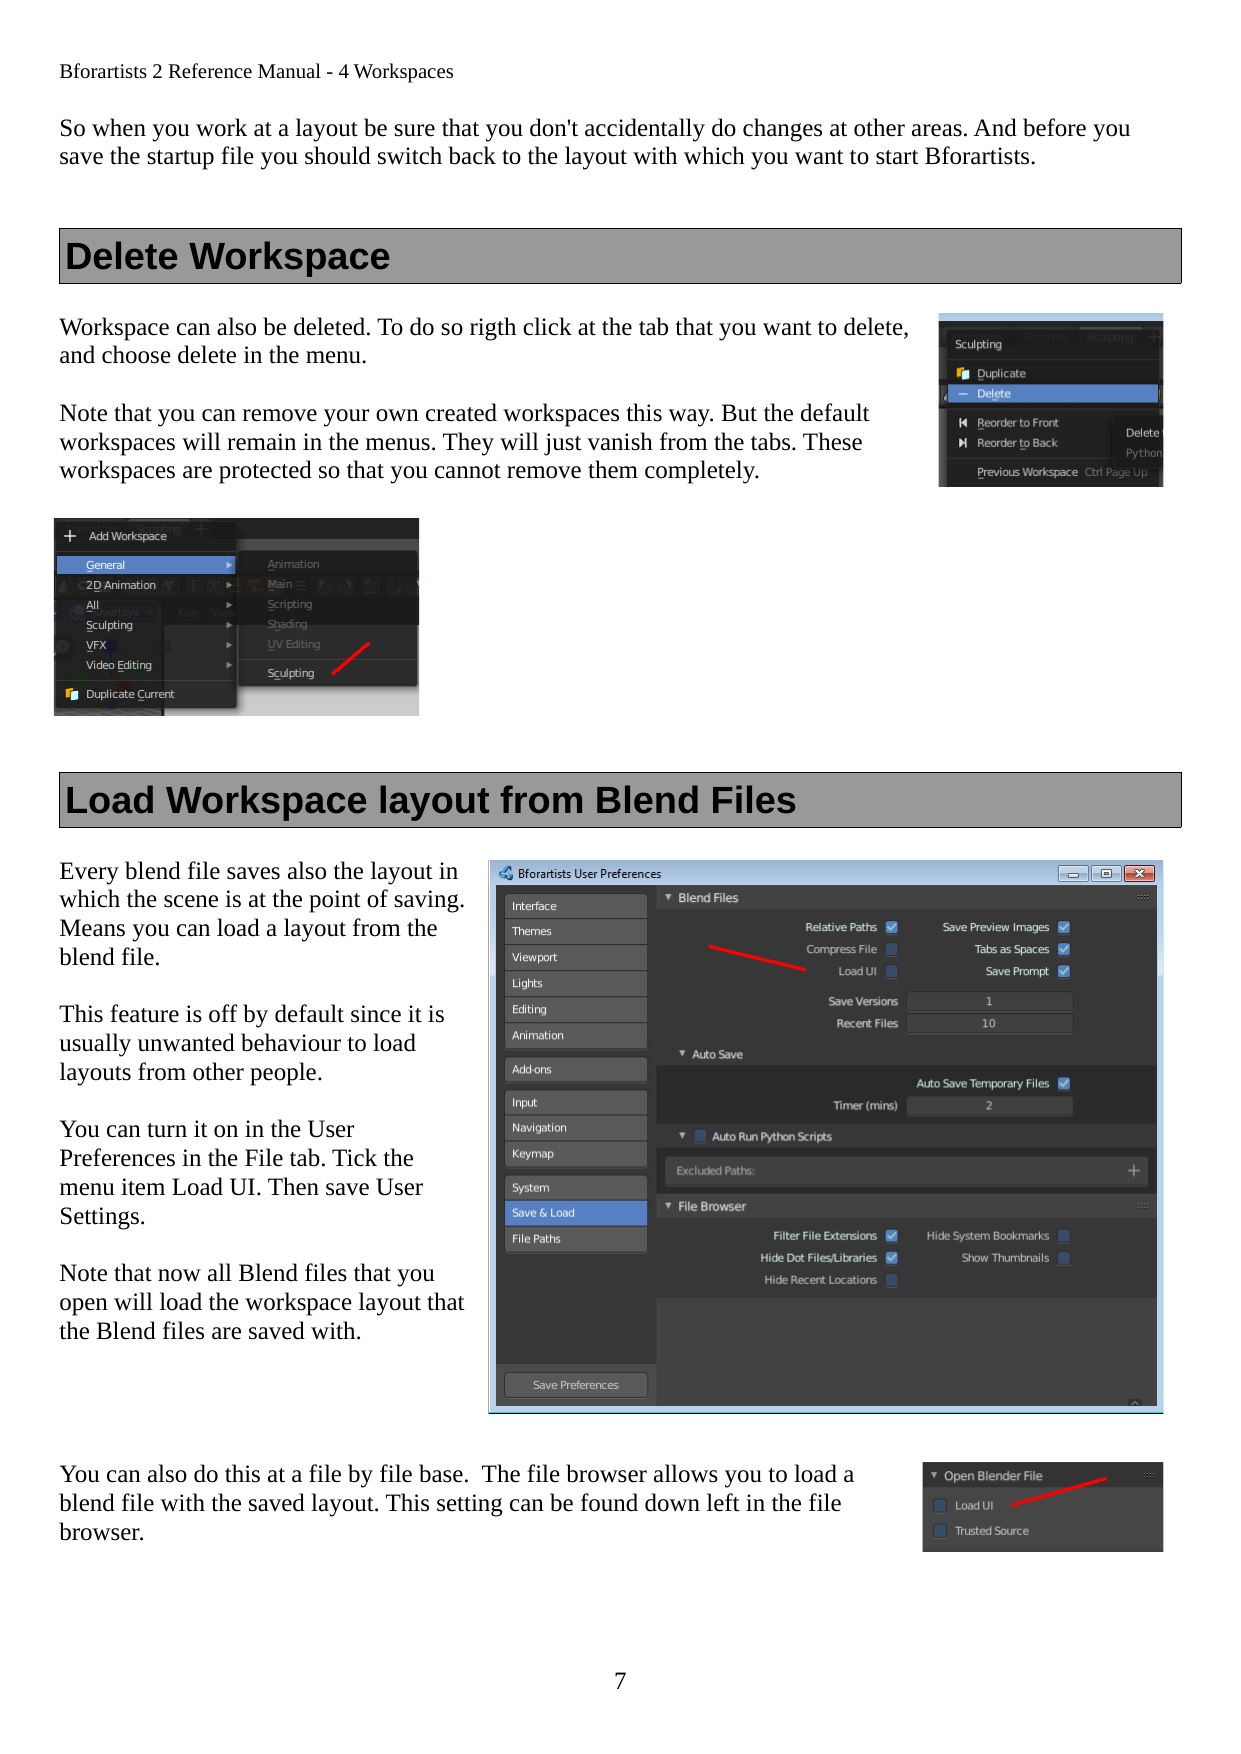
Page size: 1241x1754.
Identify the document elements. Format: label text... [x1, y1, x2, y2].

picture [938, 313, 1164, 487]
table_header Delete Workspace [60, 229, 1181, 283]
text You can also do this at a file by file base. The file browser allows you to load a blend file with the saved layout. This setting can be found down left in the file browser. [59, 1459, 1181, 1546]
text Note that now all Blend files that you open will load the workspace layout that the Blend files are saved with. [59, 1258, 488, 1344]
text You can turn it on in the User Preferences in the File tab. Tick the menu item Load UI. Then save User Settings. [59, 1114, 488, 1229]
text Workspace can also be deleted. To do so rigth click at the tab that you want to delete, and choose delete in the menu. [59, 284, 1181, 369]
text So when you work at a layout be sure that you don't accidentally do changes at other areas. And before you save the startup file you should switch back to the layout with which you want to start Bforartists. [59, 113, 1181, 170]
picture [53, 518, 420, 716]
text Note that you can remove your own created workspaces this way. But the default workspaces will remain in the menus. They will just vanish from the tabs. These workspaces are protected so that you cannot remove them completely. [59, 398, 938, 484]
table_header Load Workspace layout from Blend Files [60, 773, 1181, 827]
text This feature is off by default since it is usually unwanted behaviour to load layouts from other people. [59, 999, 488, 1086]
text Every blend file saves also the layout in which the scene is at the point of saving. Means you can load a layout from the blend file. [59, 856, 1181, 971]
picture [922, 1462, 1164, 1552]
picture [488, 860, 1164, 1414]
